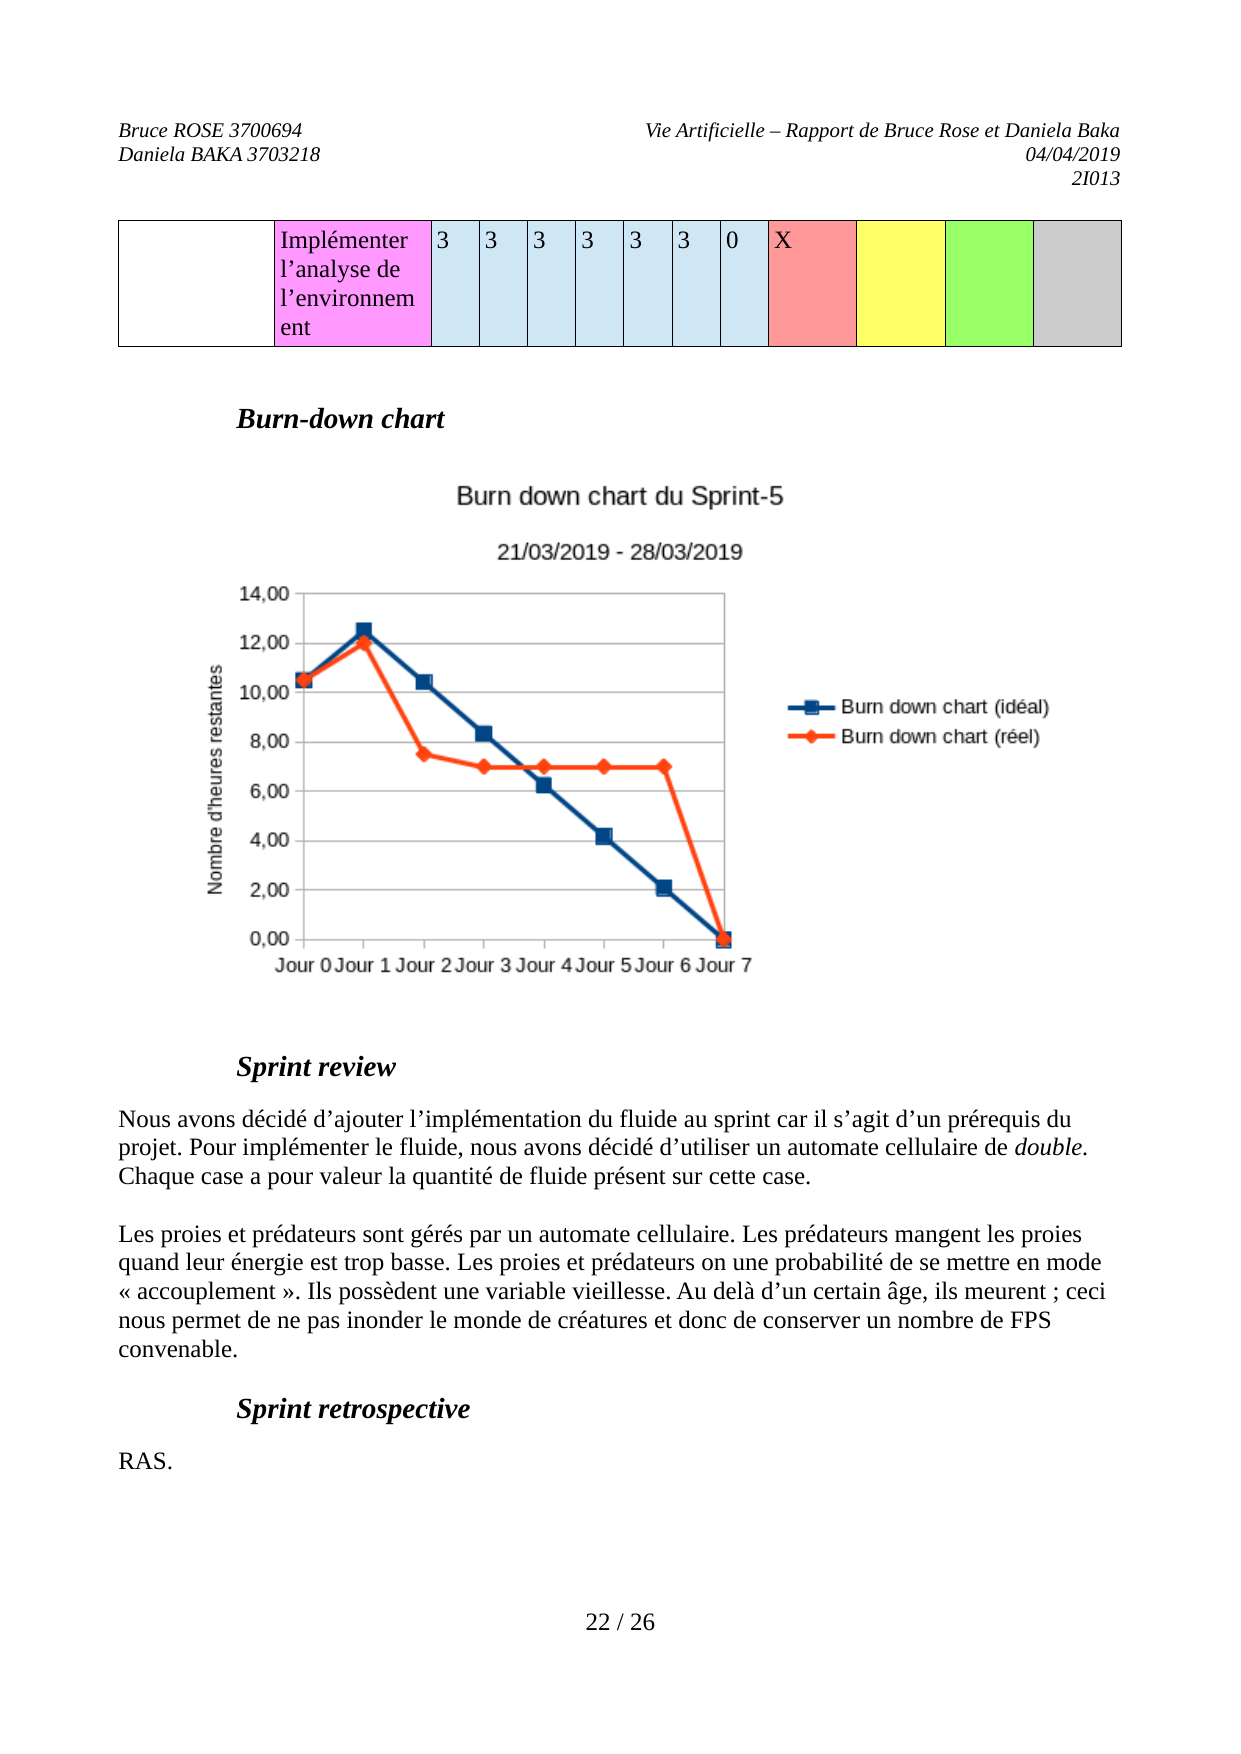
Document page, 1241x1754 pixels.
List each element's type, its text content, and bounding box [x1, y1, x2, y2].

table_cell Implémenter l’analyse de l’environnement [275, 221, 431, 346]
table_cell 3 [673, 221, 720, 346]
table_cell 3 [528, 221, 575, 346]
table_cell [946, 221, 1033, 346]
table_cell [857, 221, 945, 346]
text Sprint retrospective [118, 1391, 1122, 1425]
text Sprint review [118, 1049, 1122, 1082]
text Les proies et prédateurs sont gérés par un automate cellulaire. Les prédateurs mangent les proies quand leur énergie est trop basse. Les proies et prédateurs on une probabilité de se mettre en mode « accouplement ». Ils possèdent une variable vieillesse. Au delà d’un certain âge, ils meurent ; ceci nous permet de ne pas inonder le monde de créatures et donc de conserver un nombre de FPS convenable. [118, 1219, 1122, 1362]
text Nous avons décidé d’ajouter l’implémentation du fluide au sprint car il s’agit d’un prérequis du projet. Pour implémenter le fluide, nous avons décidé d’utiliser un automate cellulaire de double. Chaque case a pour valeur la quantité de fluide présent sur cette case. [118, 1104, 1122, 1190]
table_cell 3 [432, 221, 479, 346]
text Burn-down chart [118, 401, 1122, 435]
table_cell [1034, 221, 1121, 346]
picture [172, 456, 1068, 988]
text RAS. [118, 1446, 1122, 1475]
table_cell X [769, 221, 856, 346]
table_cell 0 [721, 221, 768, 346]
table_cell 3 [624, 221, 672, 346]
table_cell [119, 221, 274, 346]
table_cell 3 [576, 221, 623, 346]
table_cell 3 [480, 221, 527, 346]
